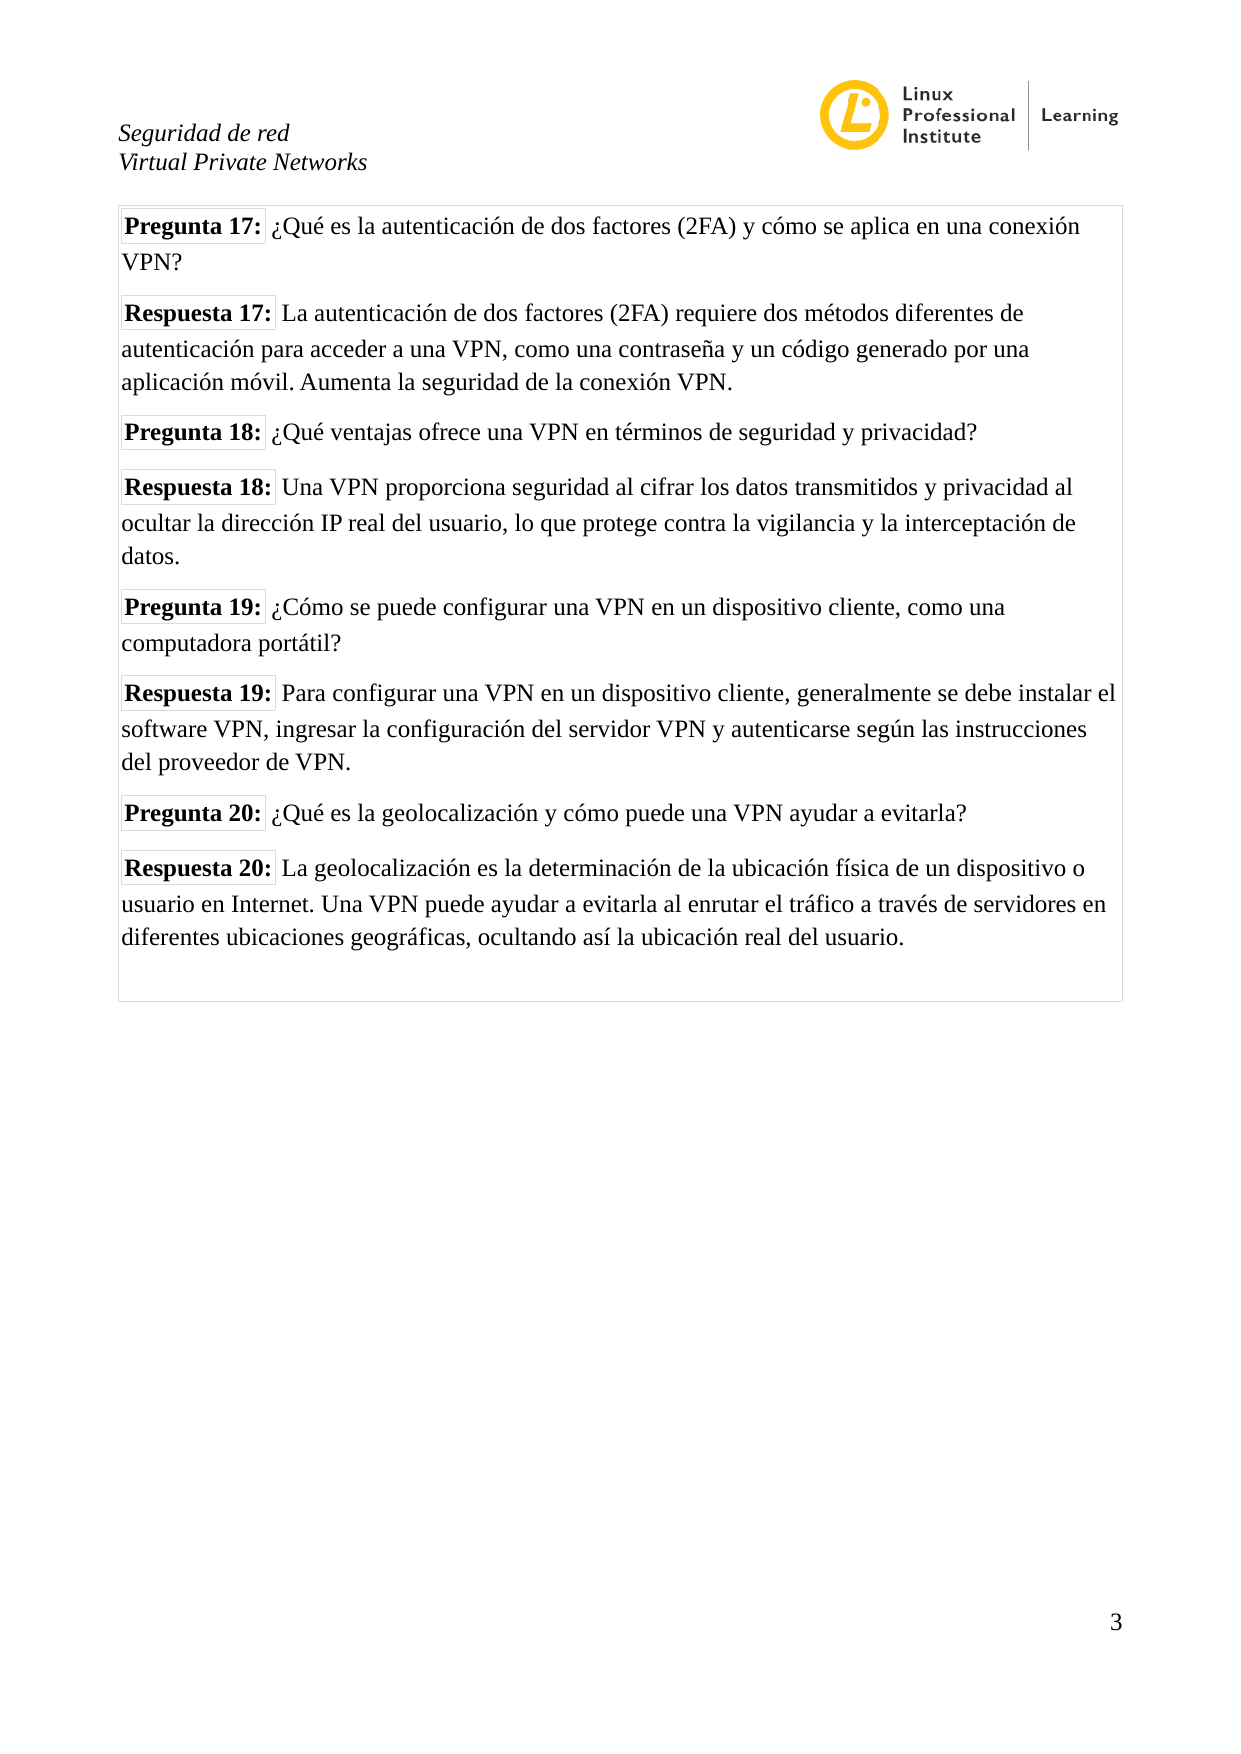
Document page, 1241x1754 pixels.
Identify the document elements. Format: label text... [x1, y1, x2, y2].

text Respuesta 20: La geolocalización es la determinación de la ubicación física de un dispositivo o usuario en Internet. Una VPN puede ayudar a evitarla al enrutar el tráfico a través de servidores en diferentes ubicaciones geográficas, ocultando así la ubicación real del usuario. [119, 847, 1122, 951]
text Pregunta 20: ¿Qué es la geolocalización y cómo puede una VPN ayudar a evitarla? [119, 792, 1122, 830]
text Respuesta 18: Una VPN proporciona seguridad al cifrar los datos transmitidos y privacidad al ocultar la dirección IP real del usuario, lo que protege contra la vigilancia y la interceptación de datos. [119, 466, 1122, 570]
text Respuesta 19: Para configurar una VPN en un dispositivo cliente, generalmente se debe instalar el software VPN, ingresar la configuración del servidor VPN y autenticarse según las instrucciones del proveedor de VPN. [119, 672, 1122, 776]
text Pregunta 18: ¿Qué ventajas ofrece una VPN en términos de seguridad y privacidad? [119, 411, 1122, 449]
text Pregunta 19: ¿Cómo se puede configurar una VPN en un dispositivo cliente, como una computadora portátil? [119, 586, 1122, 657]
text Pregunta 17: ¿Qué es la autenticación de dos factores (2FA) y cómo se aplica en una conexión VPN? [119, 206, 1122, 276]
text Respuesta 17: La autenticación de dos factores (2FA) requiere dos métodos diferentes de autenticación para acceder a una VPN, como una contraseña y un código generado por una aplicación móvil. Aumenta la seguridad de la conexión VPN. [119, 292, 1122, 396]
picture [819, 79, 1119, 151]
